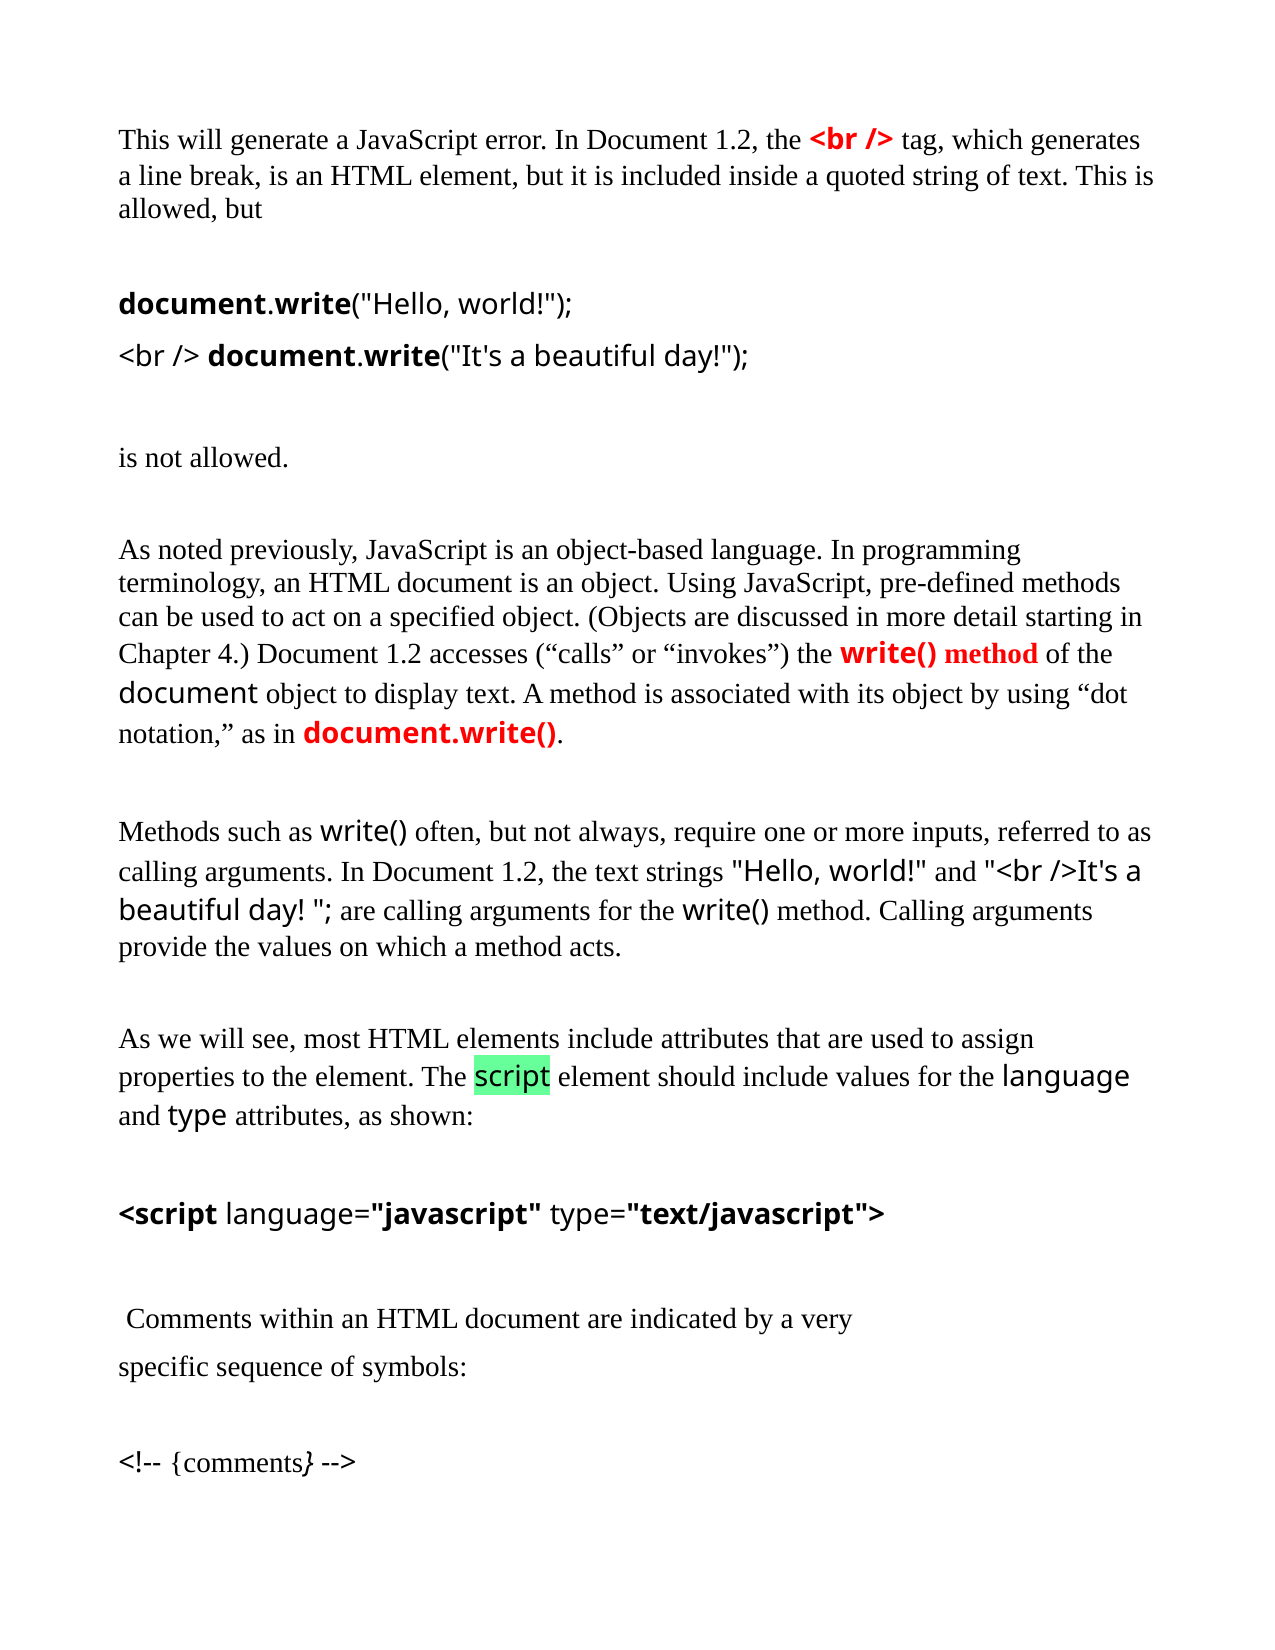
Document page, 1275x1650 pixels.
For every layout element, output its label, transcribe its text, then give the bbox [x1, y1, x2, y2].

text document.write("Hello, world!"); [118, 283, 1157, 323]
text As noted previously, JavaScript is an object-based language. In programming terminology, an HTML document is an object. Using JavaScript, pre-defined methods can be used to act on a specified object. (Objects are discussed in more detail starting in Chapter 4.) Document 1.2 accesses (“calls” or “invokes”) the write() method of the document object to display text. A method is associated with its object by using “dot notation,” as in document.write(). [118, 532, 1157, 752]
text <br /> document.write("It's a beautiful day!"); [118, 336, 1157, 375]
text is not allowed. [118, 440, 1157, 473]
text Comments within an HTML document are indicated by a very [118, 1297, 1157, 1337]
text <!-- {comments} --> [118, 1442, 1157, 1481]
text As we will see, most HTML elements include attributes that are used to assign properties to the element. The script element should include values for the language and type attributes, as shown: [118, 1021, 1157, 1134]
text This will generate a JavaScript error. In Document 1.2, the <br /> tag, which generates a line break, is an HTML element, but it is included inside a quoted string of text. This is allowed, but [118, 118, 1157, 225]
text specific sequence of symbols: [118, 1349, 1157, 1383]
text Methods such as write() often, but not always, require one or more inputs, referred to as calling arguments. In Document 1.2, the text strings "Hello, world!" and "<br />It's a beautiful day! "; are calling arguments for the write() method. Calling arguments provide the values on which a method acts. [118, 810, 1157, 963]
text <script language="javascript" type="text/javascript"> [118, 1193, 1157, 1233]
